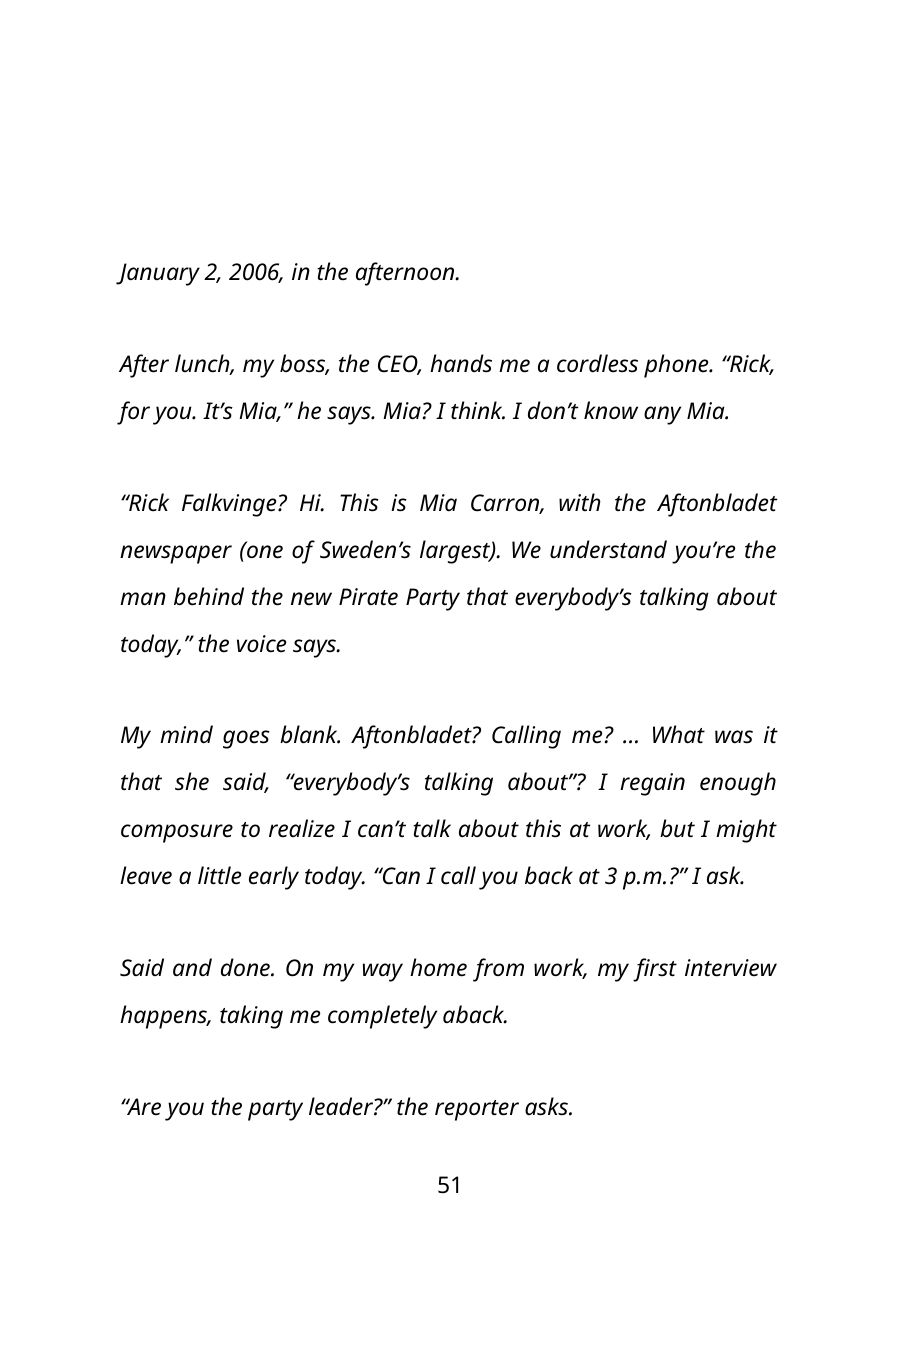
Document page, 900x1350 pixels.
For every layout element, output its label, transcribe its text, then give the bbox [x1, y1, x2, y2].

text My mind goes blank. Aftonbladet? Calling me? … What was it that she said, “everybody’s talking about”? I regain enough composure to realize I can’t talk about this at work, but I might leave a little early today. “Can I call you back at 3 p.m.?” I ask. [120, 719, 780, 891]
text “Are you the party leader?” the reporter asks. [120, 1091, 780, 1122]
text “Rick Falkvinge? Hi. This is Mia Carron, with the Aftonbladet newspaper (one of Sweden’s largest). We understand you’re the man behind the new Pirate Party that everybody’s talking about today,” the voice says. [120, 487, 780, 659]
text January 2, 2006, in the afternoon. [120, 256, 780, 287]
text Said and done. On my way home from work, my first interview happens, taking me completely aback. [120, 952, 780, 1030]
text After lunch, my boss, the CEO, hands me a cordless phone. “Rick, for you. It’s Mia,” he says. Mia? I think. I don’t know any Mia. [120, 348, 780, 426]
